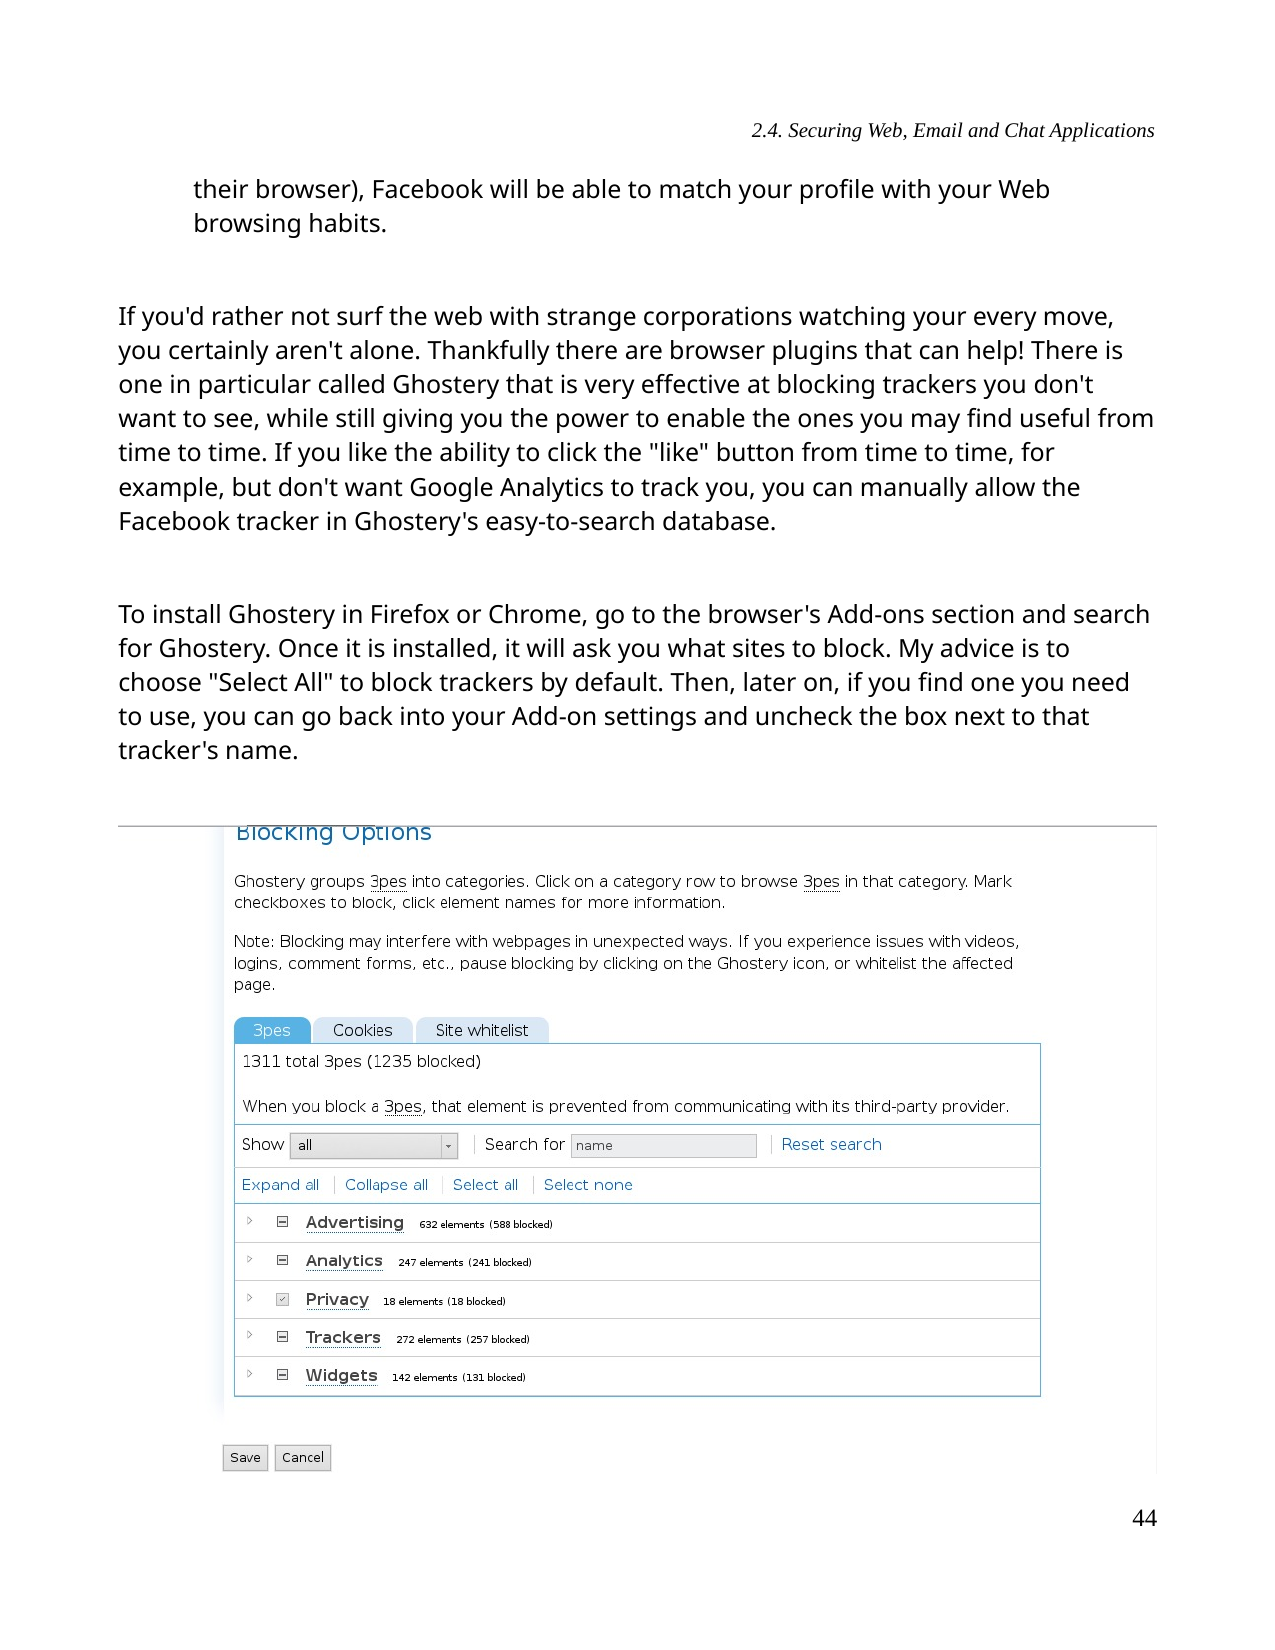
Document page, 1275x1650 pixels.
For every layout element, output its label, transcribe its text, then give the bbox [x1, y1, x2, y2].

list their browser), Facebook will be able to match your profile with your Web browsing habits. [156, 172, 1157, 240]
picture [118, 825, 1157, 1474]
text To install Ghostery in Firefox or Chrome, go to the browser's Add-ons section and search for Ghostery. Once it is installed, it will ask you what sites to block. My advice is to choose "Select All" to block trackers by default. Then, later on, if you find one you need to use, you can go back into your Add-on settings and uncheck the box next to that tracker's name. [118, 596, 1157, 767]
text If you'd rather not surf the web with strange corporations watching your every move, you certainly aren't alone. Thankfully there are browser plugins that can help! There is one in particular called Ghostery that is very effective at blocking trackers you don't want to see, while still giving you the power to enable the ones you may find useful from time to time. If you like the ability to click the "like" button from time to time, for example, but don't want Google Analytics to track you, you can manually allow the Facebook tracker in Ghostery's easy-to-search database. [118, 299, 1157, 537]
